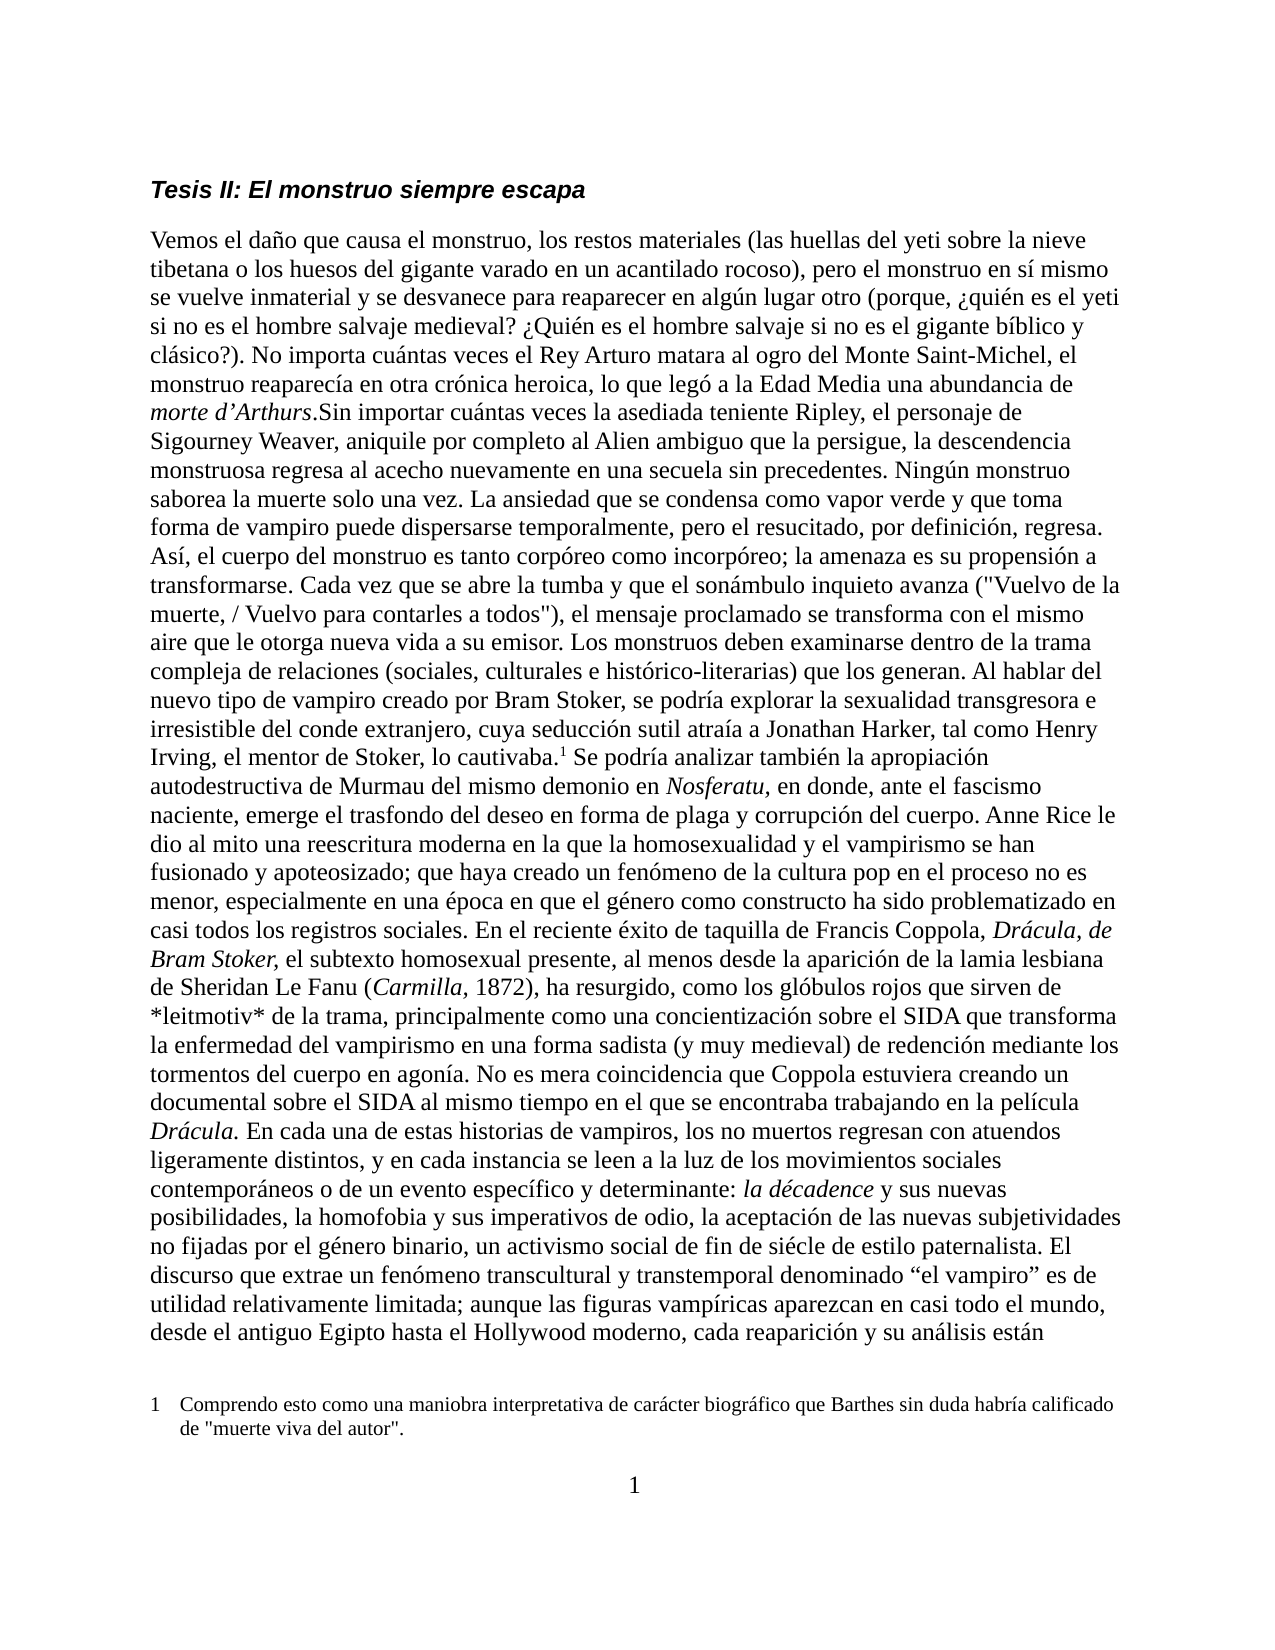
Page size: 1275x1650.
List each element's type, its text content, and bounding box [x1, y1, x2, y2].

text Vemos el daño que causa el monstruo, los restos materiales (las huellas del yeti sobre la nieve tibetana o los huesos del gigante varado en un acantilado rocoso), pero el monstruo en sí mismo se vuelve inmaterial y se desvanece para reaparecer en algún lugar otro (porque, ¿quién es el yeti si no es el hombre salvaje medieval? ¿Quién es el hombre salvaje si no es el gigante bíblico y clásico?). No importa cuántas veces el Rey Arturo matara al ogro del Monte Saint-Michel, el monstruo reaparecía en otra crónica heroica, lo que legó a la Edad Media una abundancia de morte d’Arthurs.Sin importar cuántas veces la asediada teniente Ripley, el personaje de Sigourney Weaver, aniquile por completo al Alien ambiguo que la persigue, la descendencia monstruosa regresa al acecho nuevamente en una secuela sin precedentes. Ningún monstruo saborea la muerte solo una vez. La ansiedad que se condensa como vapor verde y que toma forma de vampiro puede dispersarse temporalmente, pero el resucitado, por definición, regresa. Así, el cuerpo del monstruo es tanto corpóreo como incorpóreo; la amenaza es su propensión a transformarse. Cada vez que se abre la tumba y que el sonámbulo inquieto avanza ("Vuelvo de la muerte, / Vuelvo para contarles a todos"), el mensaje proclamado se transforma con el mismo aire que le otorga nueva vida a su emisor. Los monstruos deben examinarse dentro de la trama compleja de relaciones (sociales, culturales e histórico-literarias) que los generan. Al hablar del nuevo tipo de vampiro creado por Bram Stoker, se podría explorar la sexualidad transgresora e irresistible del conde extranjero, cuya seducción sutil atraía a Jonathan Harker, tal como Henry Irving, el mentor de Stoker, lo cautivaba. Se podría analizar también la apropiación autodestructiva de Murmau del mismo demonio en Nosferatu, en donde, ante el fascismo naciente, emerge el trasfondo del deseo en forma de plaga y corrupción del cuerpo. Anne Rice le dio al mito una reescritura moderna en la que la homosexualidad y el vampirismo se han fusionado y apoteosizado; que haya creado un fenómeno de la cultura pop en el proceso no es menor, especialmente en una época en que el género como constructo ha sido problematizado en casi todos los registros sociales. En el reciente éxito de taquilla de Francis Coppola, Drácula, de Bram Stoker, el subtexto homosexual presente, al menos desde la aparición de la lamia lesbiana de Sheridan Le Fanu (Carmilla, 1872), ha resurgido, como los glóbulos rojos que sirven de *leitmotiv* de la trama, principalmente como una concientización sobre el SIDA que transforma la enfermedad del vampirismo en una forma sadista (y muy medieval) de redención mediante los tormentos del cuerpo en agonía. No es mera coincidencia que Coppola estuviera creando un documental sobre el SIDA al mismo tiempo en el que se encontraba trabajando en la película Drácula. En cada una de estas historias de vampiros, los no muertos regresan con atuendos ligeramente distintos, y en cada instancia se leen a la luz de los movimientos sociales contemporáneos o de un evento específico y determinante: la décadence y sus nuevas posibilidades, la homofobia y sus imperativos de odio, la aceptación de las nuevas subjetividades no fijadas por el género binario, un activismo social de fin de siécle de estilo paternalista. El discurso que extrae un fenómeno transcultural y transtemporal denominado “el vampiro” es de utilidad relativamente limitada; aunque las figuras vampíricas aparezcan en casi todo el mundo, desde el antiguo Egipto hasta el Hollywood moderno, cada reaparición y su análisis están [150, 225, 1125, 1346]
subtitle Tesis II: El monstruo siempre escapa [150, 175, 1125, 203]
text Comprendo esto como una maniobra interpretativa de carácter biográfico que Barthes sin duda habría calificado de "muerte viva del autor". [150, 1392, 1125, 1440]
